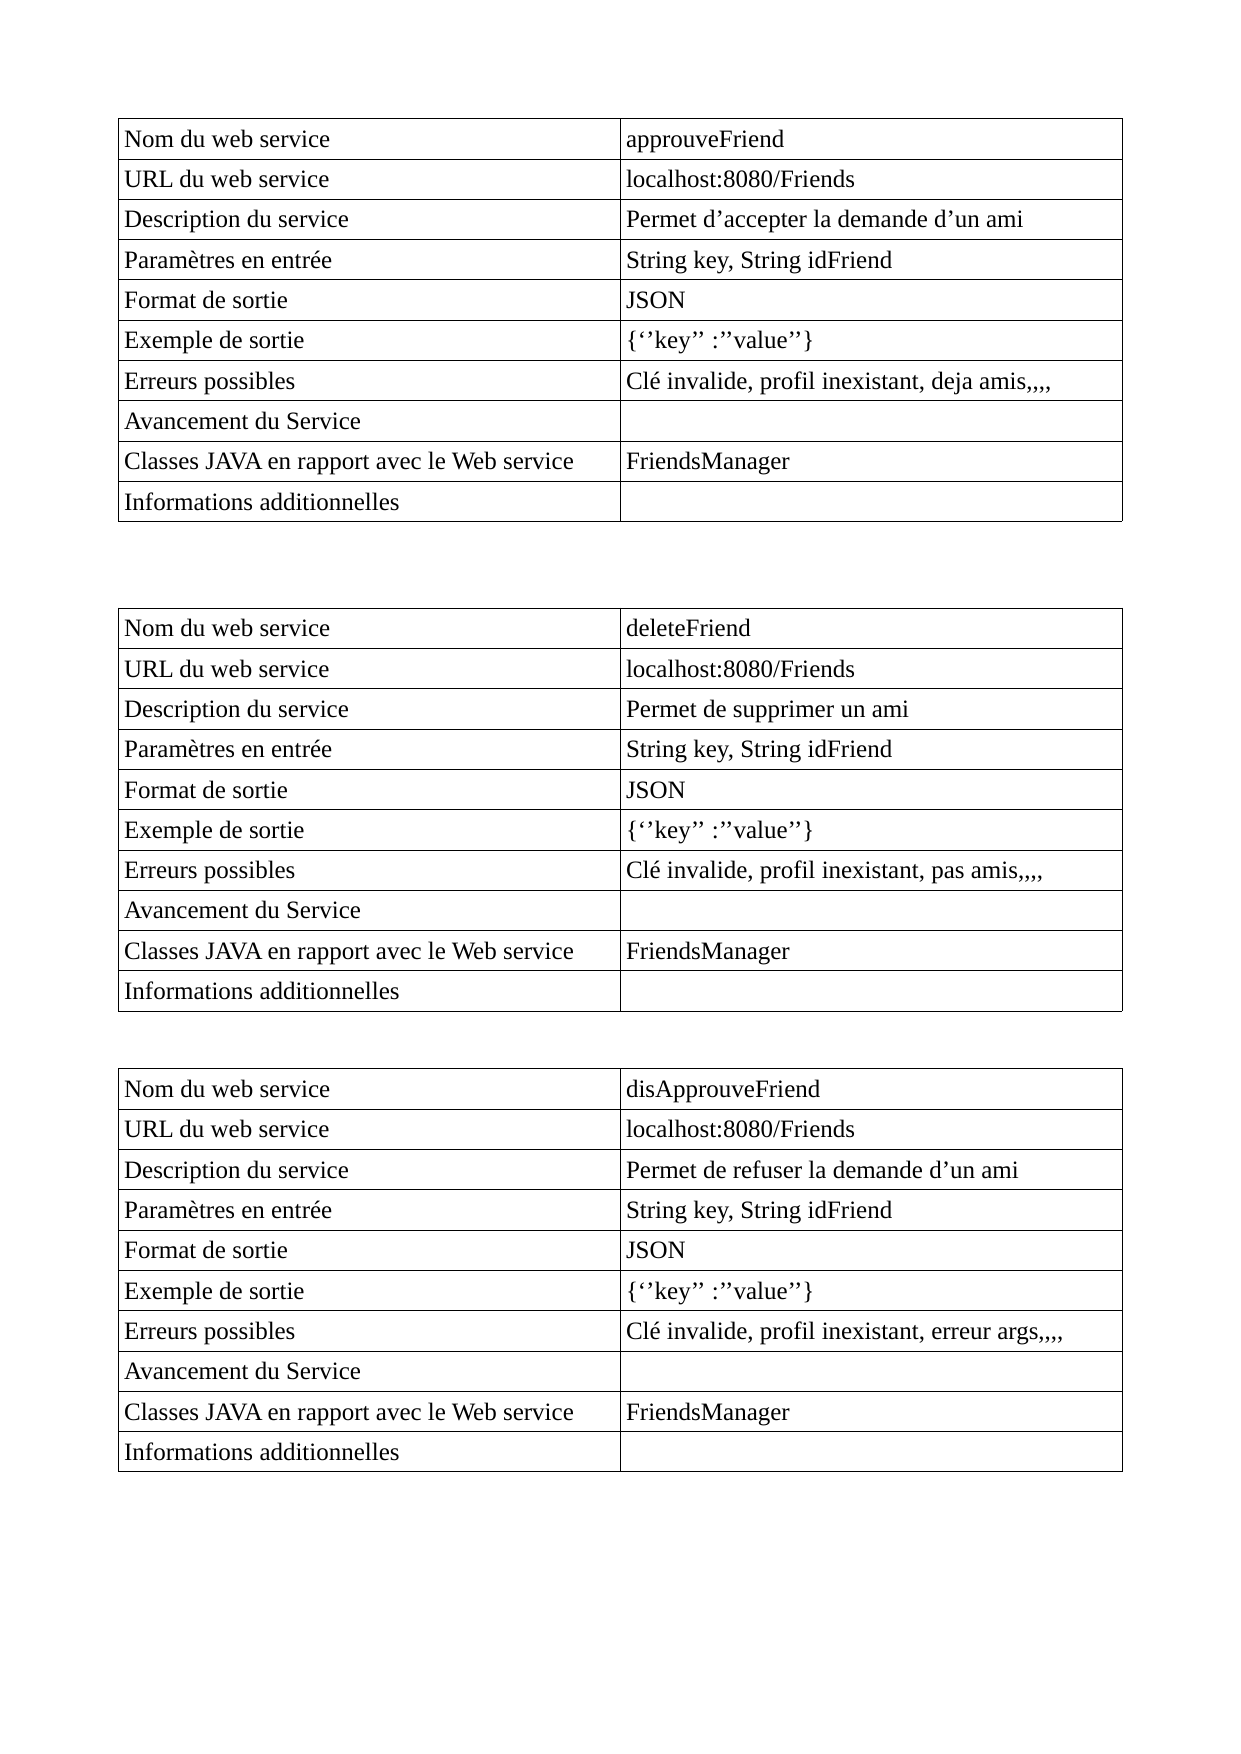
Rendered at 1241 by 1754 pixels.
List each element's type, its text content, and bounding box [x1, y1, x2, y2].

table_cell [621, 482, 1122, 521]
table_cell Format de sortie [119, 1231, 620, 1270]
table_cell localhost:8080/Friends [621, 649, 1122, 688]
table_cell Paramètres en entrée [119, 730, 620, 769]
table_cell Description du service [119, 200, 620, 239]
table_cell [621, 891, 1122, 930]
table_cell Avancement du Service [119, 401, 620, 441]
table_cell FriendsManager [621, 442, 1122, 481]
table_cell Permet de supprimer un ami [621, 689, 1122, 728]
table_cell [621, 1352, 1122, 1391]
table_header disApprouveFriend [621, 1069, 1122, 1109]
table_cell Format de sortie [119, 770, 620, 809]
table_cell URL du web service [119, 649, 620, 688]
table_cell [621, 1432, 1122, 1471]
table_header approuveFriend [621, 119, 1122, 158]
table_cell Erreurs possibles [119, 1311, 620, 1351]
table_cell Permet d’accepter la demande d’un ami [621, 200, 1122, 239]
table_cell Clé invalide, profil inexistant, erreur args,,,, [621, 1311, 1122, 1351]
table_cell Erreurs possibles [119, 361, 620, 400]
table_cell Erreurs possibles [119, 851, 620, 890]
table_cell String key, String idFriend [621, 1190, 1122, 1229]
table_cell Classes JAVA en rapport avec le Web service [119, 442, 620, 481]
table_cell Paramètres en entrée [119, 1190, 620, 1229]
table_cell Format de sortie [119, 280, 620, 320]
table_cell Exemple de sortie [119, 1271, 620, 1310]
table_cell Avancement du Service [119, 891, 620, 930]
table_cell Informations additionnelles [119, 482, 620, 521]
table_cell Informations additionnelles [119, 1432, 620, 1471]
table_cell Clé invalide, profil inexistant, pas amis,,,, [621, 851, 1122, 890]
table_cell Description du service [119, 689, 620, 728]
table_cell JSON [621, 280, 1122, 320]
table_header Nom du web service [119, 609, 620, 648]
table_cell URL du web service [119, 160, 620, 199]
table_header Nom du web service [119, 1069, 620, 1109]
table_cell Classes JAVA en rapport avec le Web service [119, 931, 620, 970]
table_header Nom du web service [119, 119, 620, 158]
table_cell Description du service [119, 1150, 620, 1189]
table_cell FriendsManager [621, 1392, 1122, 1431]
table_cell {‘’key’’ :’’value’’} [621, 1271, 1122, 1310]
table_cell Informations additionnelles [119, 971, 620, 1011]
table_cell {‘’key’’ :’’value’’} [621, 321, 1122, 360]
table_cell Permet de refuser la demande d’un ami [621, 1150, 1122, 1189]
table_cell localhost:8080/Friends [621, 160, 1122, 199]
table_cell JSON [621, 1231, 1122, 1270]
table_cell Avancement du Service [119, 1352, 620, 1391]
table_cell Classes JAVA en rapport avec le Web service [119, 1392, 620, 1431]
table_cell localhost:8080/Friends [621, 1110, 1122, 1149]
table_cell [621, 401, 1122, 441]
table_cell Exemple de sortie [119, 810, 620, 849]
table_header deleteFriend [621, 609, 1122, 648]
table_cell String key, String idFriend [621, 240, 1122, 279]
table_cell Paramètres en entrée [119, 240, 620, 279]
table_cell {‘’key’’ :’’value’’} [621, 810, 1122, 849]
table_cell Clé invalide, profil inexistant, deja amis,,,, [621, 361, 1122, 400]
table_cell String key, String idFriend [621, 730, 1122, 769]
table_cell [621, 971, 1122, 1011]
table_cell Exemple de sortie [119, 321, 620, 360]
table_cell FriendsManager [621, 931, 1122, 970]
table_cell JSON [621, 770, 1122, 809]
table_cell URL du web service [119, 1110, 620, 1149]
